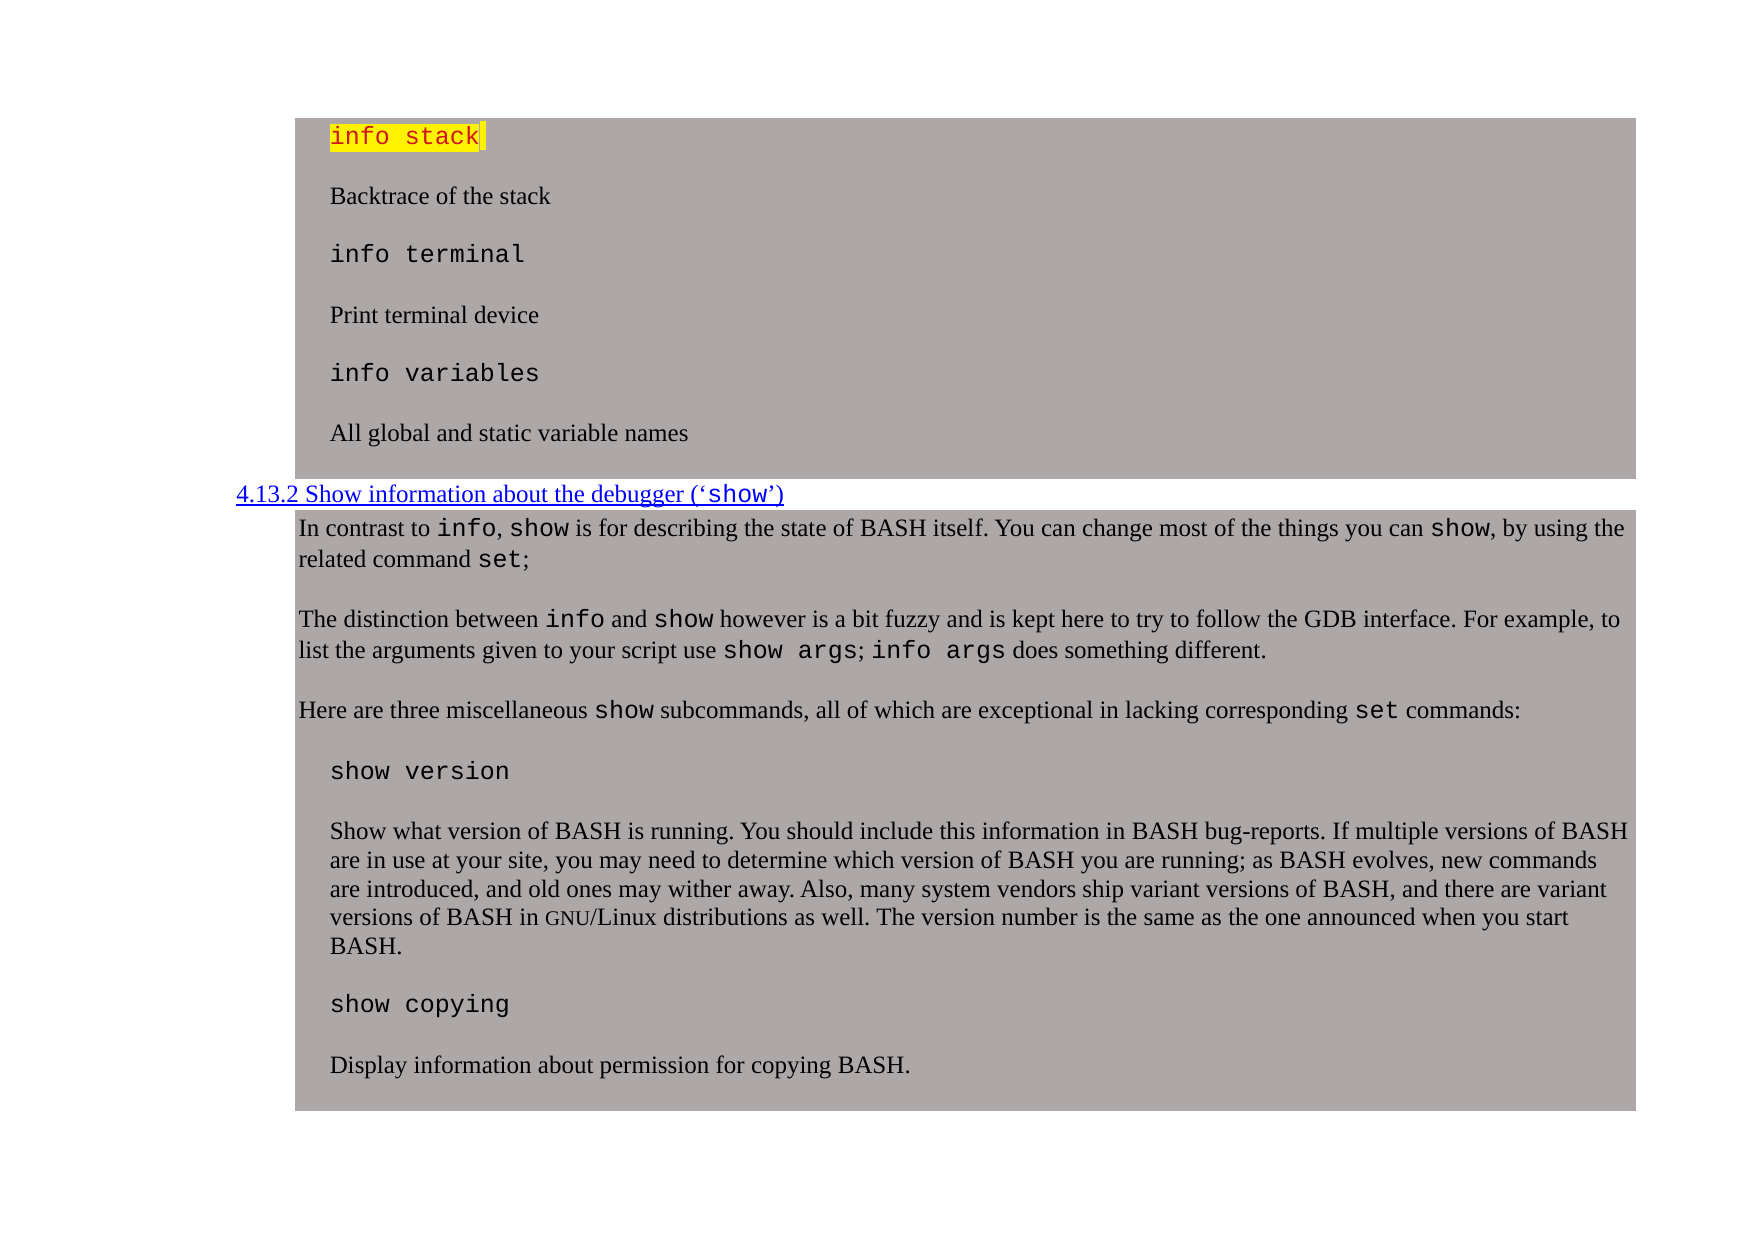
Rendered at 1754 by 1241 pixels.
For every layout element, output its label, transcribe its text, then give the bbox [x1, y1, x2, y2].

subtitle 4.13.2 Show information about the debugger (‘show’) [236, 479, 1636, 510]
table_header In contrast to info, show is for describing the state of BASH itself. You can change most of the things you can show, by using the related command set; The distinction between info and show however is a bit fuzzy and is kept here to try to follow the GDB interface. For example, to list the arguments given to your script use show args; info args does something different. Here are three miscellaneous show subcommands, all of which are exceptional in lacking corresponding set commands: show version Show what version of BASH is running. You should include this information in BASH bug-reports. If multiple versions of BASH are in use at your site, you may need to determine which version of BASH you are running; as BASH evolves, new commands are introduced, and old ones may wither away. Also, many system vendors ship variant versions of BASH, and there are variant versions of BASH in GNU/Linux distributions as well. The version number is the same as the one announced when you start BASH. show copying Display information about permission for copying BASH. [295, 510, 1636, 1111]
table_header info stack Backtrace of the stack info terminal Print terminal device info variables All global and static variable names [295, 118, 1636, 479]
